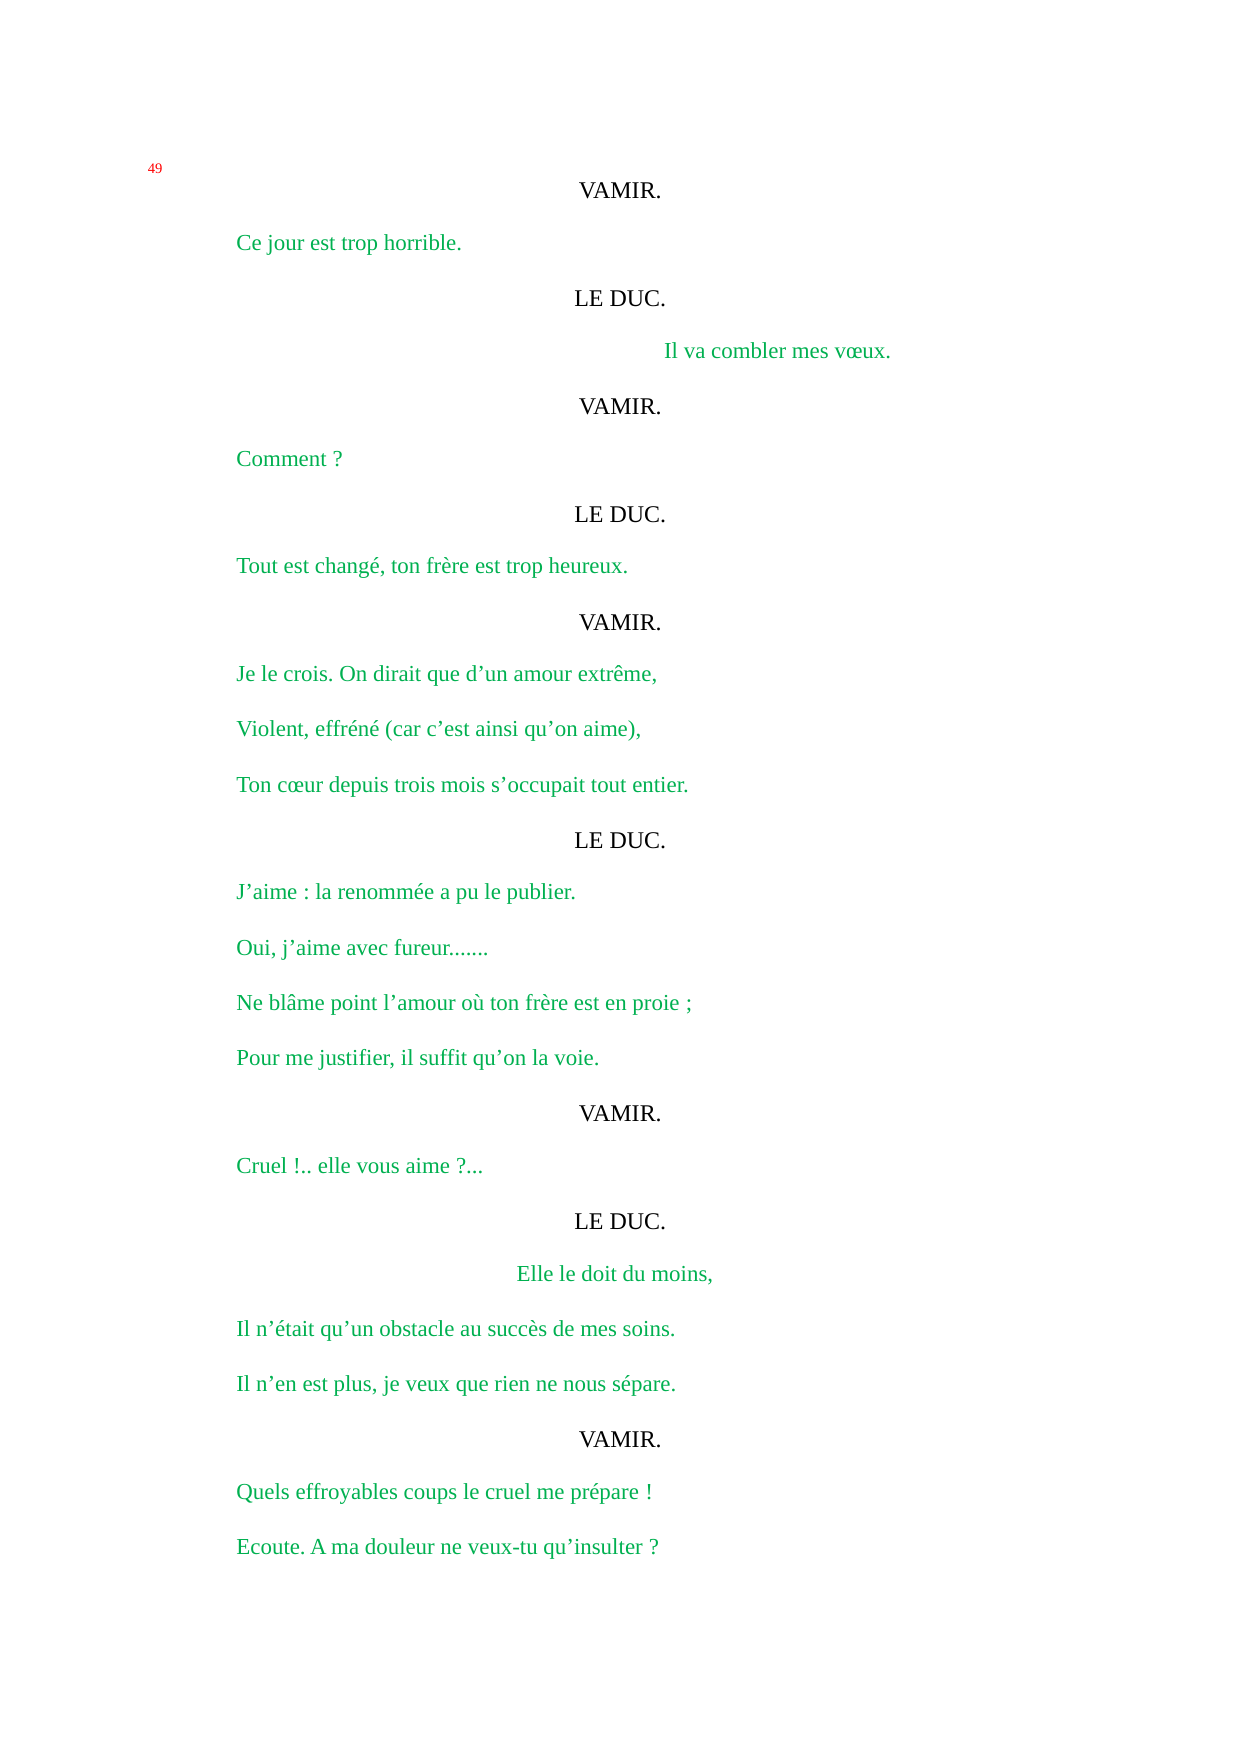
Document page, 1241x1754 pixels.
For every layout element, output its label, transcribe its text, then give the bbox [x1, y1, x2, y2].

text Ecoute. A ma douleur ne veux-tu qu’insulter ? [236, 1533, 1093, 1559]
text Ton cœur depuis trois mois s’occupait tout entier. [236, 771, 1093, 797]
text Pour me justifier, il suffit qu’on la voie. [236, 1044, 1093, 1070]
text LE DUC. [148, 284, 1093, 312]
text Oui, j’aime avec fureur....... [236, 934, 1093, 960]
text Ne blâme point l’amour où ton frère est en proie ; [236, 989, 1093, 1015]
text Tout est changé, ton frère est trop heureux. [236, 552, 1093, 579]
text LE DUC. [148, 500, 1093, 527]
text Il n’était qu’un obstacle au succès de mes soins. [236, 1315, 1093, 1341]
text VAMIR. [148, 608, 1093, 635]
text VAMIR. [148, 392, 1093, 419]
text 49 [148, 148, 1093, 176]
text Quels effroyables coups le cruel me prépare ! [236, 1478, 1093, 1504]
text J’aime : la renommée a pu le publier. [236, 878, 1093, 905]
text LE DUC. [148, 826, 1093, 853]
text Il va combler mes vœux. [236, 337, 1093, 363]
text LE DUC. [148, 1207, 1093, 1235]
text Il n’en est plus, je veux que rien ne nous sépare. [236, 1370, 1093, 1396]
text Cruel !.. elle vous aime ?... [236, 1152, 1093, 1178]
text VAMIR. [148, 1425, 1093, 1453]
text Je le crois. On dirait que d’un amour extrême, [236, 660, 1093, 687]
text Comment ? [236, 444, 1093, 471]
text VAMIR. [148, 176, 1093, 204]
text Elle le doit du moins, [236, 1260, 1093, 1286]
text Violent, effréné (car c’est ainsi qu’on aime), [236, 715, 1093, 742]
text Ce jour est trop horrible. [236, 229, 1093, 255]
text VAMIR. [148, 1099, 1093, 1127]
